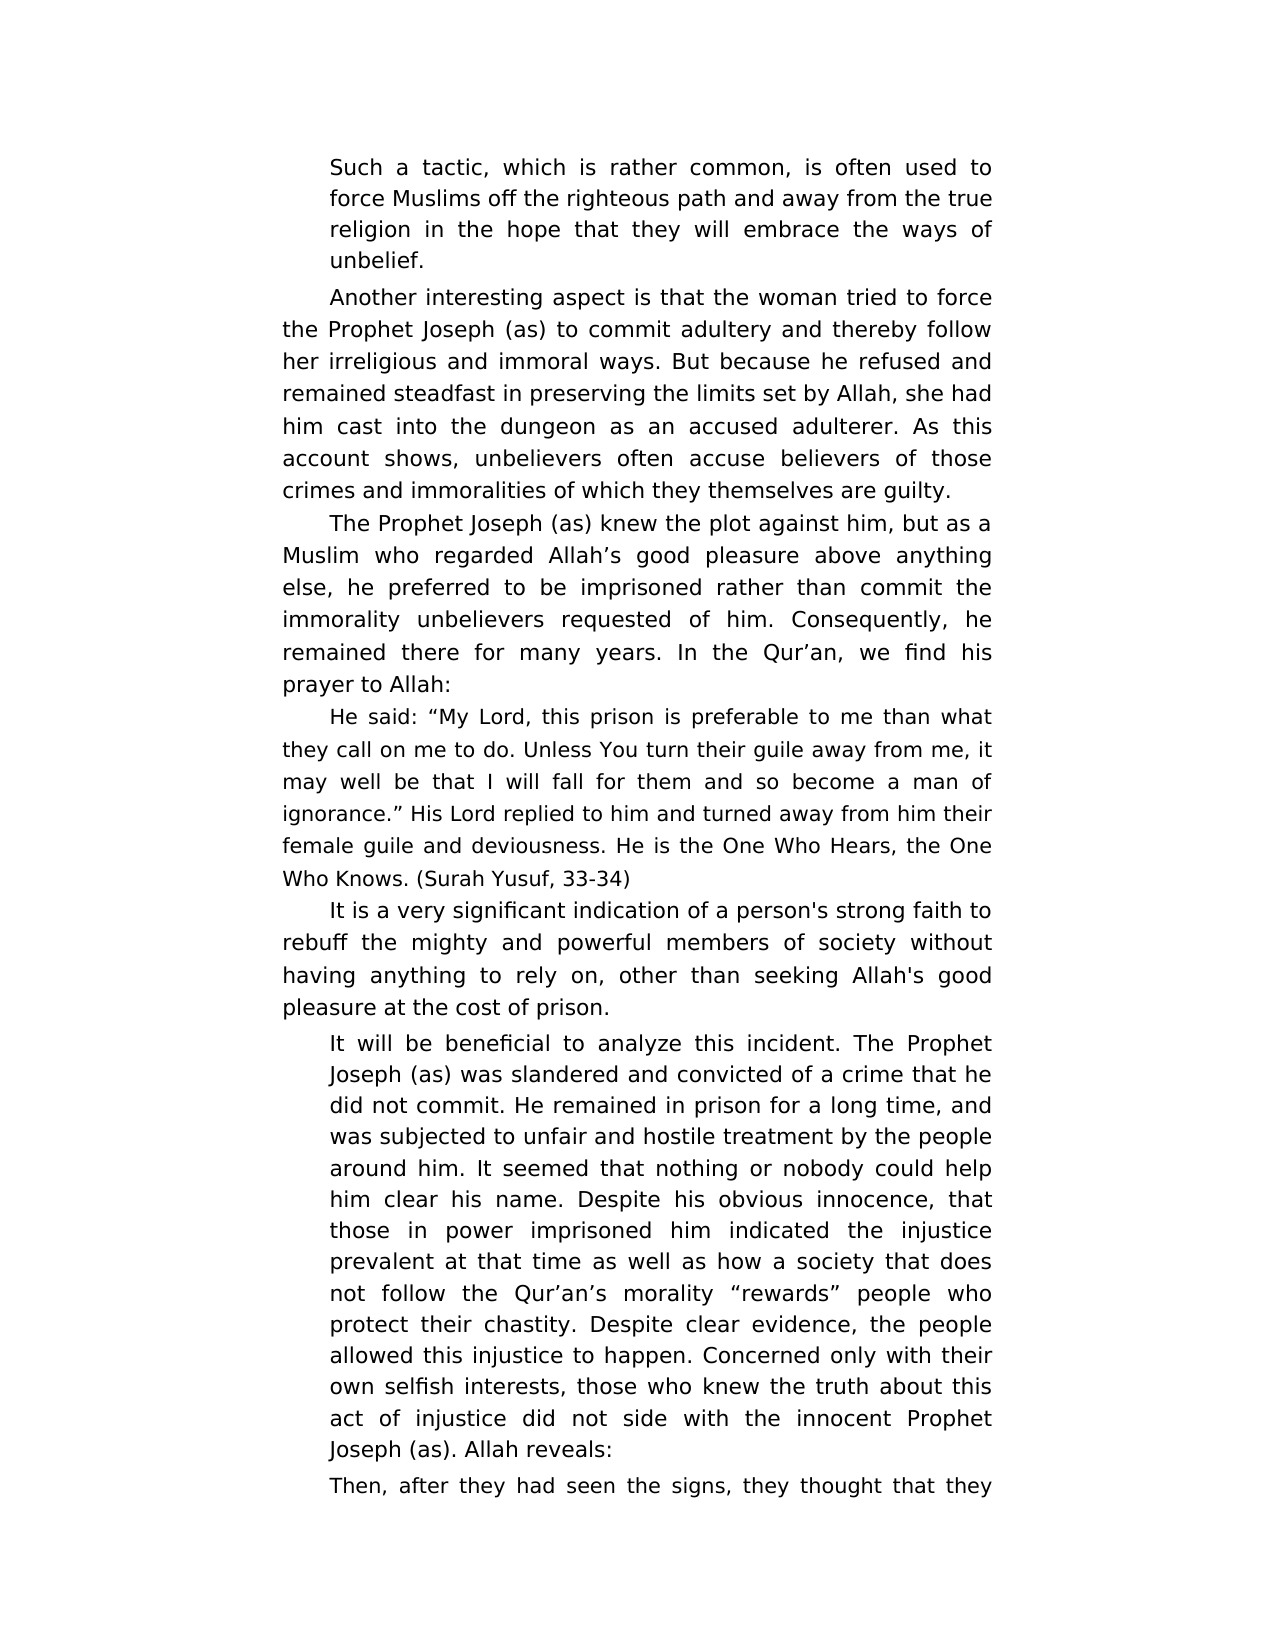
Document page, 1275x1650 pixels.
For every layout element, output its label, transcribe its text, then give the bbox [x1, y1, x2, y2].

text The Prophet Joseph (as) knew the plot against him, but as a Muslim who regarded Allah’s good pleasure above anything else, he preferred to be imprisoned rather than commit the immorality unbelievers requested of him. Consequently, he remained there for many years. In the Qur’an, we find his prayer to Allah: [282, 505, 993, 699]
text It is a very significant indication of a person's strong faith to rebuff the mighty and powerful members of society without having anything to rely on, other than seeking Allah's good pleasure at the cost of prison. [282, 893, 993, 1022]
text Such a tactic, which is rather common, is often used to force Muslims off the righteous path and away from the true religion in the hope that they will embrace the ways of unbelief. [329, 150, 993, 275]
text It will be beneficial to analyze this incident. The Prophet Joseph (as) was slandered and convicted of a crime that he did not commit. He remained in prison for a long time, and was subjected to unfair and hostile treatment by the people around him. It seemed that nothing or nobody could help him clear his name. Despite his obvious innocence, that those in power imprisoned him indicated the injustice prevalent at that time as well as how a society that does not follow the Qur’an’s morality “rewards” people who protect their chastity. Despite clear evidence, the people allowed this injustice to happen. Concerned only with their own selfish interests, those who knew the truth about this act of injustice did not side with the innocent Prophet Joseph (as). Allah reveals: [329, 1026, 993, 1463]
text Another interesting aspect is that the woman tried to force the Prophet Joseph (as) to commit adultery and thereby follow her irreligious and immoral ways. But because he refused and remained steadfast in preserving the limits set by Allah, she had him cast into the dungeon as an accused adulterer. As this account shows, unbelievers often accuse believers of those crimes and immoralities of which they themselves are guilty. [282, 279, 993, 505]
text He said: “My Lord, this prison is preferable to me than what they call on me to do. Unless You turn their guile away from me, it may well be that I will fall for them and so become a man of ignorance.” His Lord replied to him and turned away from him their female guile and deviousness. He is the One Who Hears, the One Who Knows. (Surah Yusuf, 33-34) [282, 699, 993, 893]
text Then, after they had seen the signs, they thought that they [282, 1468, 993, 1500]
